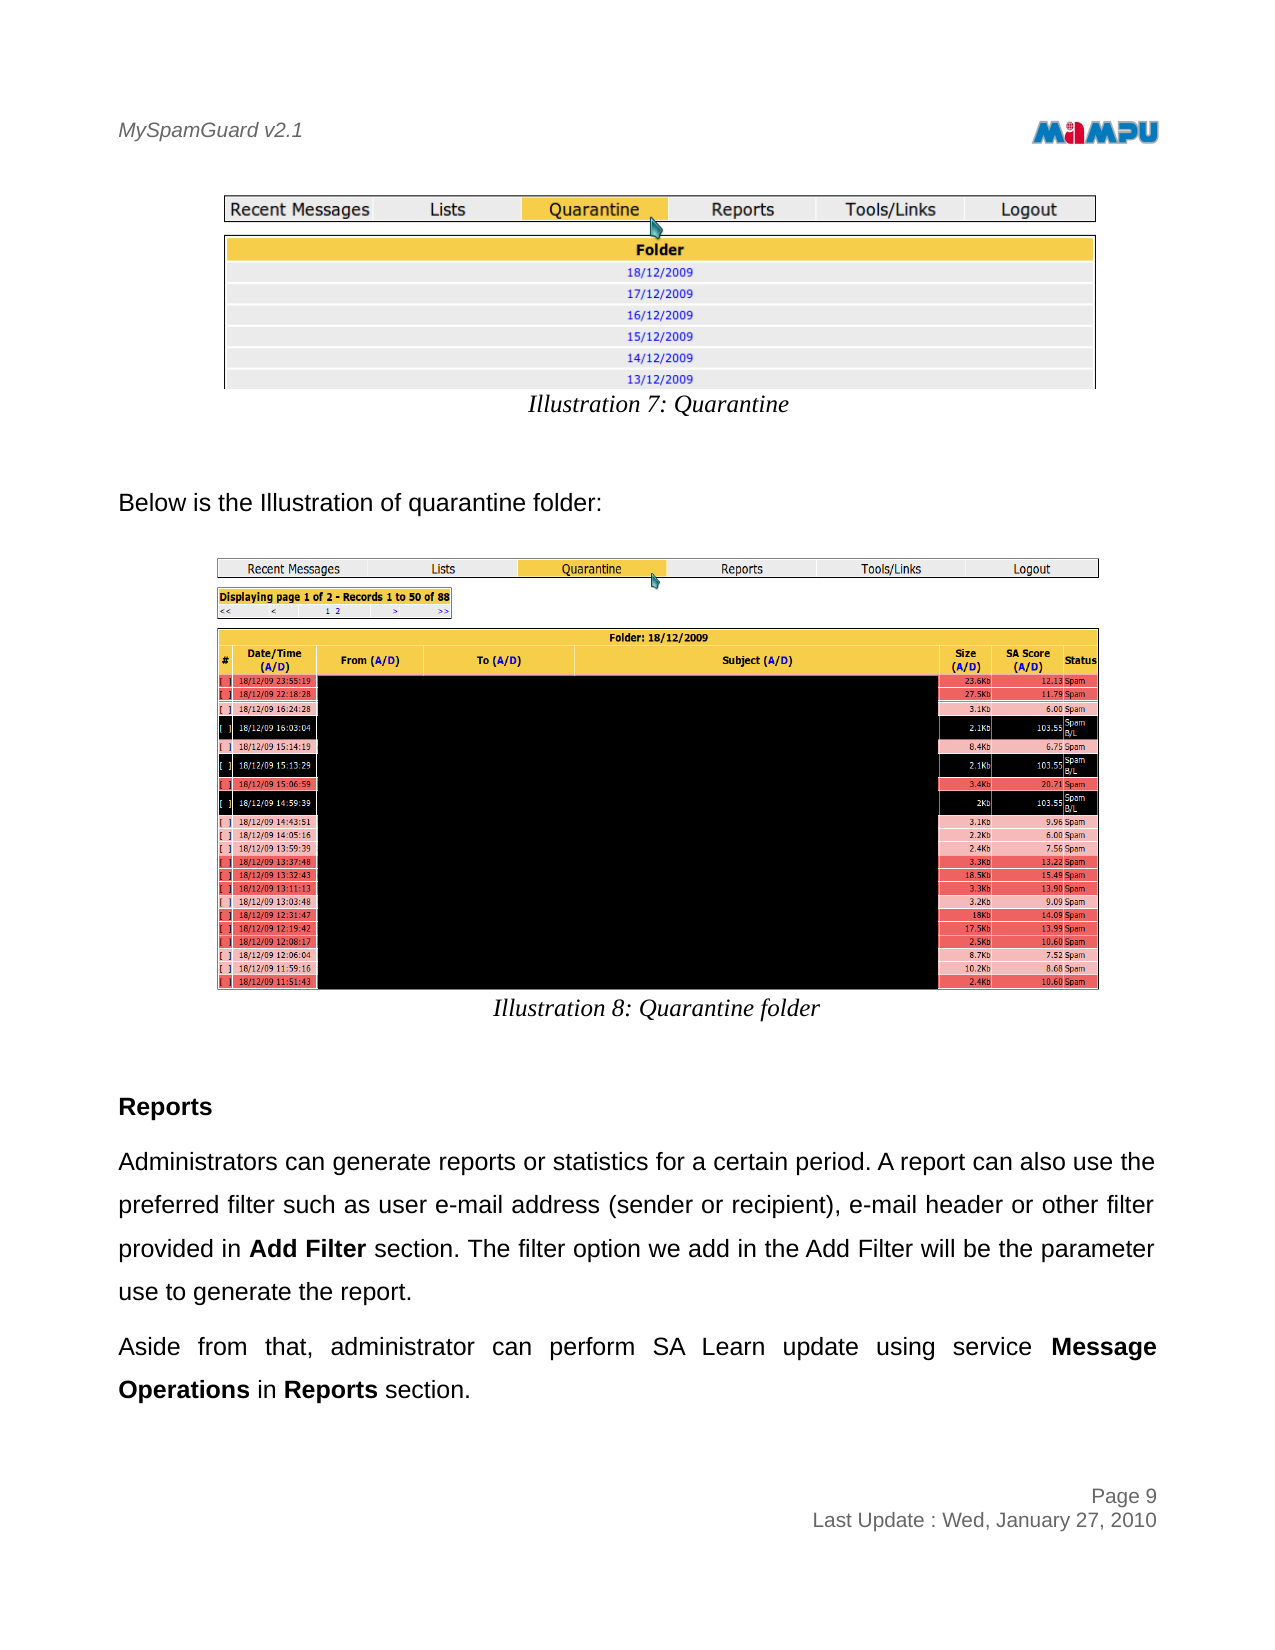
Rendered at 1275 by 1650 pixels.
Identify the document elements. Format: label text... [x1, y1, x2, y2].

text Reports [118, 1092, 1157, 1120]
text Illustration 8: Quarantine folder [214, 993, 1101, 1022]
text Illustration 7: Quarantine [220, 389, 1099, 417]
picture [220, 190, 1100, 389]
text Below is the Illustration of quarantine folder: [118, 487, 1157, 516]
picture [214, 555, 1101, 993]
picture [1031, 120, 1161, 145]
text Administrators can generate reports or statistics for a certain period. A report can also use the preferred filter such as user e-mail address (sender or recipient), e-mail header or other filter provided in Add Filter section. The filter option we add in the Add Filter will be the parameter use to generate the report. [118, 1147, 1157, 1305]
text Aside from that, administrator can perform SA Learn update using service Message Operations in Reports section. [118, 1332, 1157, 1404]
